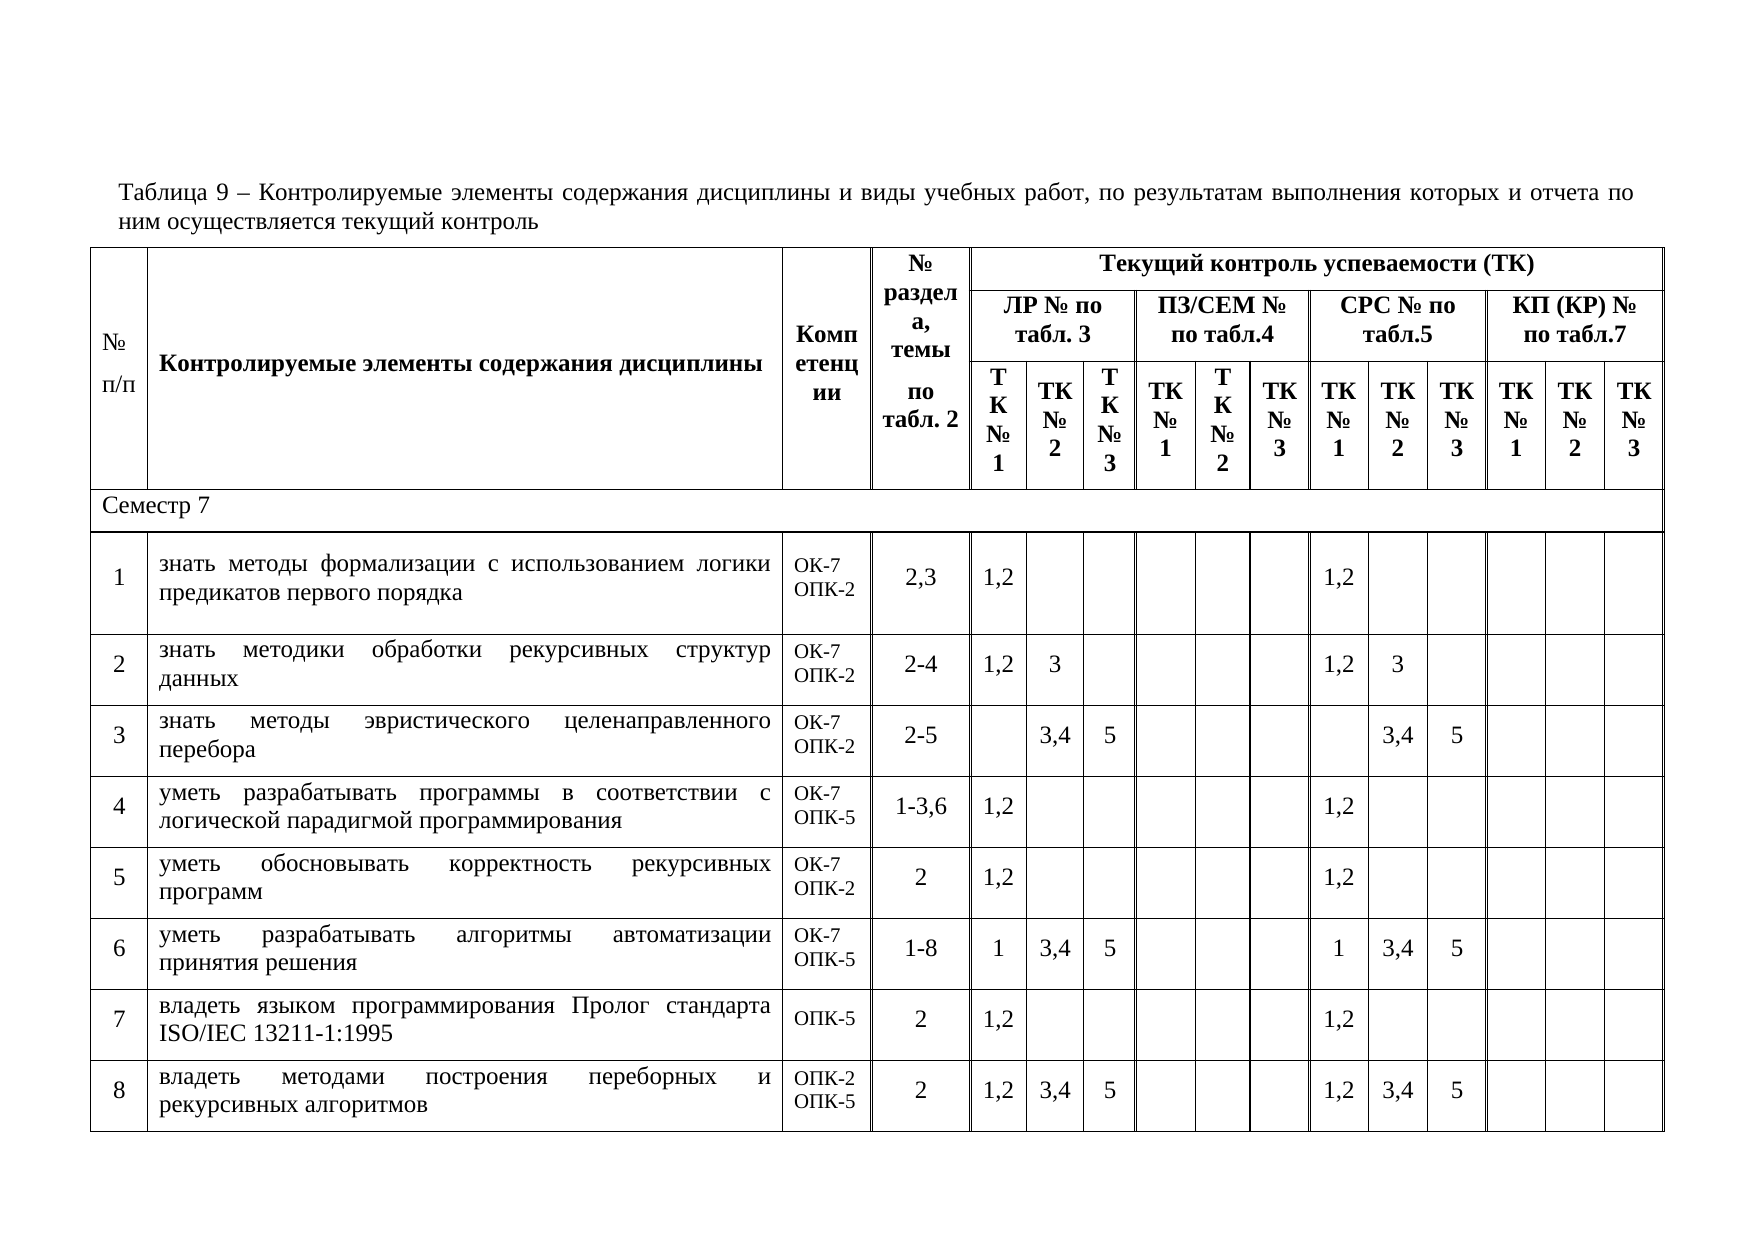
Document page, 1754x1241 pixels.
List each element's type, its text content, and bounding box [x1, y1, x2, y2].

table_cell [1546, 635, 1604, 704]
table_cell [1251, 777, 1308, 847]
table_cell [1369, 777, 1427, 847]
table_cell [1027, 533, 1083, 633]
table_cell знать методы эвристического целенаправленного перебора [148, 706, 782, 776]
table_cell 3,4 [1369, 706, 1427, 776]
table_cell [1251, 848, 1308, 918]
table_cell [1605, 848, 1662, 918]
table_cell [1251, 919, 1308, 989]
table_cell [1488, 635, 1545, 704]
table_cell [1546, 848, 1604, 918]
table_cell ТК № 3 [1428, 362, 1485, 489]
table_cell [1605, 706, 1662, 776]
table_cell 1-3,6 [873, 777, 969, 847]
table_cell 5 [1428, 1061, 1485, 1131]
table_cell 1 [1311, 919, 1368, 989]
table_cell [1546, 706, 1604, 776]
table_cell [972, 706, 1026, 776]
table_cell ТК № 3 [1084, 362, 1134, 489]
table_cell [1196, 1061, 1249, 1131]
table_cell 2 [873, 990, 969, 1060]
table_cell [1137, 990, 1195, 1060]
table_cell ОК-7 ОПК-2 [783, 533, 870, 633]
table_cell уметь разрабатывать программы в соответствии с логической парадигмой программирования [148, 777, 782, 847]
table_cell 3 [1027, 635, 1083, 704]
table_cell [1369, 990, 1427, 1060]
table_cell 1,2 [1311, 777, 1368, 847]
table_cell 5 [1428, 919, 1485, 989]
table_cell 1-8 [873, 919, 969, 989]
table_header № раздела, темы по табл. 2 [873, 248, 969, 489]
table_cell [1488, 848, 1545, 918]
table_cell [1488, 990, 1545, 1060]
table_cell [1251, 1061, 1308, 1131]
table_cell ТК № 1 [1488, 362, 1545, 489]
table_cell ТК № 2 [1546, 362, 1604, 489]
table_cell [1137, 919, 1195, 989]
table_cell [1196, 635, 1249, 704]
table_cell владеть методами построения переборных и рекурсивных алгоритмов [148, 1061, 782, 1131]
table_cell ТК № 1 [972, 362, 1026, 489]
table_cell ОК-7 ОПК-2 [783, 848, 870, 918]
table_cell знать методы формализации с использованием логики предикатов первого порядка [148, 533, 782, 633]
table_cell [1196, 990, 1249, 1060]
table_cell 1,2 [972, 1061, 1026, 1131]
table_cell 3,4 [1027, 1061, 1083, 1131]
table_cell 2 [873, 1061, 969, 1131]
table_cell [1488, 1061, 1545, 1131]
table_cell 1,2 [972, 635, 1026, 704]
table_cell [1251, 706, 1308, 776]
table_cell 2-5 [873, 706, 969, 776]
table_cell владеть языком программирования Пролог стандарта ISO/IEC 13211-1:1995 [148, 990, 782, 1060]
table_cell [1488, 919, 1545, 989]
table_cell 1,2 [1311, 848, 1368, 918]
table_cell ОК-7 ОПК-2 [783, 706, 870, 776]
table_cell [1428, 635, 1485, 704]
table_cell уметь разрабатывать алгоритмы автоматизации принятия решения [148, 919, 782, 989]
table_header Контролируемые элементы содержания дисциплины [148, 248, 782, 489]
table_cell [1546, 777, 1604, 847]
table_cell [1137, 848, 1195, 918]
table_cell 7 [91, 990, 147, 1060]
table_cell 4 [91, 777, 147, 847]
table_cell [1084, 848, 1134, 918]
table_cell [1196, 706, 1249, 776]
table_cell ОК-7 ОПК-2 [783, 635, 870, 704]
table_cell [1084, 635, 1134, 704]
table_cell [1605, 990, 1662, 1060]
table_header Компетенции [783, 248, 870, 489]
table_cell [1027, 990, 1083, 1060]
text Таблица 9 – Контролируемые элементы содержания дисциплины и виды учебных работ, по результатам выполнения которых и отчета по ним осуществляется текущий контроль [118, 177, 1636, 235]
table_cell 1,2 [1311, 533, 1368, 633]
table_cell 3 [91, 706, 147, 776]
table_cell 2-4 [873, 635, 969, 704]
table_cell 5 [1084, 919, 1134, 989]
table_cell [1546, 919, 1604, 989]
table_header № п/п [91, 248, 147, 489]
table_cell [1605, 1061, 1662, 1131]
table_cell [1369, 533, 1427, 633]
table_cell [1488, 533, 1545, 633]
table_cell знать методики обработки рекурсивных структур данных [148, 635, 782, 704]
table_cell ТК № 1 [1311, 362, 1368, 489]
table_cell 3,4 [1027, 919, 1083, 989]
table_cell 3,4 [1027, 706, 1083, 776]
table_cell 1,2 [972, 848, 1026, 918]
table_cell [1251, 990, 1308, 1060]
table_cell [1196, 533, 1249, 633]
table_cell [1488, 777, 1545, 847]
table_cell уметь обосновывать корректность рекурсивных программ [148, 848, 782, 918]
table_cell 1 [91, 533, 147, 633]
table_cell 1,2 [972, 777, 1026, 847]
table_cell 2,3 [873, 533, 969, 633]
table_cell 6 [91, 919, 147, 989]
table_cell [1605, 635, 1662, 704]
table_cell 3,4 [1369, 1061, 1427, 1131]
table_cell [1027, 777, 1083, 847]
table_cell ТК № 1 [1137, 362, 1195, 489]
table_cell [1605, 919, 1662, 989]
table_cell [1137, 1061, 1195, 1131]
table_cell [1605, 777, 1662, 847]
table_cell 1 [972, 919, 1026, 989]
table_header Текущий контроль успеваемости (ТК) [972, 248, 1662, 289]
table_cell 3 [1369, 635, 1427, 704]
table_cell [1428, 990, 1485, 1060]
table_cell ОПК-5 [783, 990, 870, 1060]
table_cell 1,2 [1311, 1061, 1368, 1131]
table_cell 3,4 [1369, 919, 1427, 989]
table_cell ОК-7 ОПК-5 [783, 919, 870, 989]
table_cell 5 [1428, 706, 1485, 776]
table_cell [1605, 533, 1662, 633]
table_cell [1137, 635, 1195, 704]
table_cell [1027, 848, 1083, 918]
table_cell [1196, 848, 1249, 918]
table_cell 8 [91, 1061, 147, 1131]
table_cell 5 [1084, 706, 1134, 776]
table_cell [1546, 1061, 1604, 1131]
table_cell ТК № 2 [1369, 362, 1427, 489]
table_cell [1546, 990, 1604, 1060]
table_cell [1311, 706, 1368, 776]
table_cell [1488, 706, 1545, 776]
table_cell 1,2 [1311, 990, 1368, 1060]
table_cell [1196, 919, 1249, 989]
table_cell 5 [1084, 1061, 1134, 1131]
table_cell [1084, 777, 1134, 847]
table_cell [1137, 777, 1195, 847]
table_cell [1369, 848, 1427, 918]
table_cell ТК № 2 [1196, 362, 1249, 489]
table_cell ПЗ/СЕМ № по табл.4 [1137, 291, 1308, 361]
table_cell 1,2 [972, 533, 1026, 633]
table_cell ТК № 3 [1605, 362, 1662, 489]
table_cell 2 [873, 848, 969, 918]
table_cell ЛР № по табл. 3 [972, 291, 1134, 361]
table_cell [1428, 777, 1485, 847]
table_cell Семестр 7 [91, 490, 1662, 531]
table_cell [1196, 777, 1249, 847]
table_cell КП (КР) № по табл.7 [1488, 291, 1662, 361]
table_cell [1084, 990, 1134, 1060]
table_cell ТК № 2 [1027, 362, 1083, 489]
table_cell [1137, 706, 1195, 776]
table_cell [1546, 533, 1604, 633]
table_cell 1,2 [972, 990, 1026, 1060]
table_cell [1251, 533, 1308, 633]
table_cell [1137, 533, 1195, 633]
table_cell [1428, 533, 1485, 633]
table_cell [1084, 533, 1134, 633]
table_cell 2 [91, 635, 147, 704]
table_cell [1251, 635, 1308, 704]
table_cell [1428, 848, 1485, 918]
table_cell 1,2 [1311, 635, 1368, 704]
table_cell СРС № по табл.5 [1311, 291, 1485, 361]
table_cell ОК-7 ОПК-5 [783, 777, 870, 847]
table_cell ОПК-2 ОПК-5 [783, 1061, 870, 1131]
table_cell 5 [91, 848, 147, 918]
table_cell ТК № 3 [1251, 362, 1308, 489]
